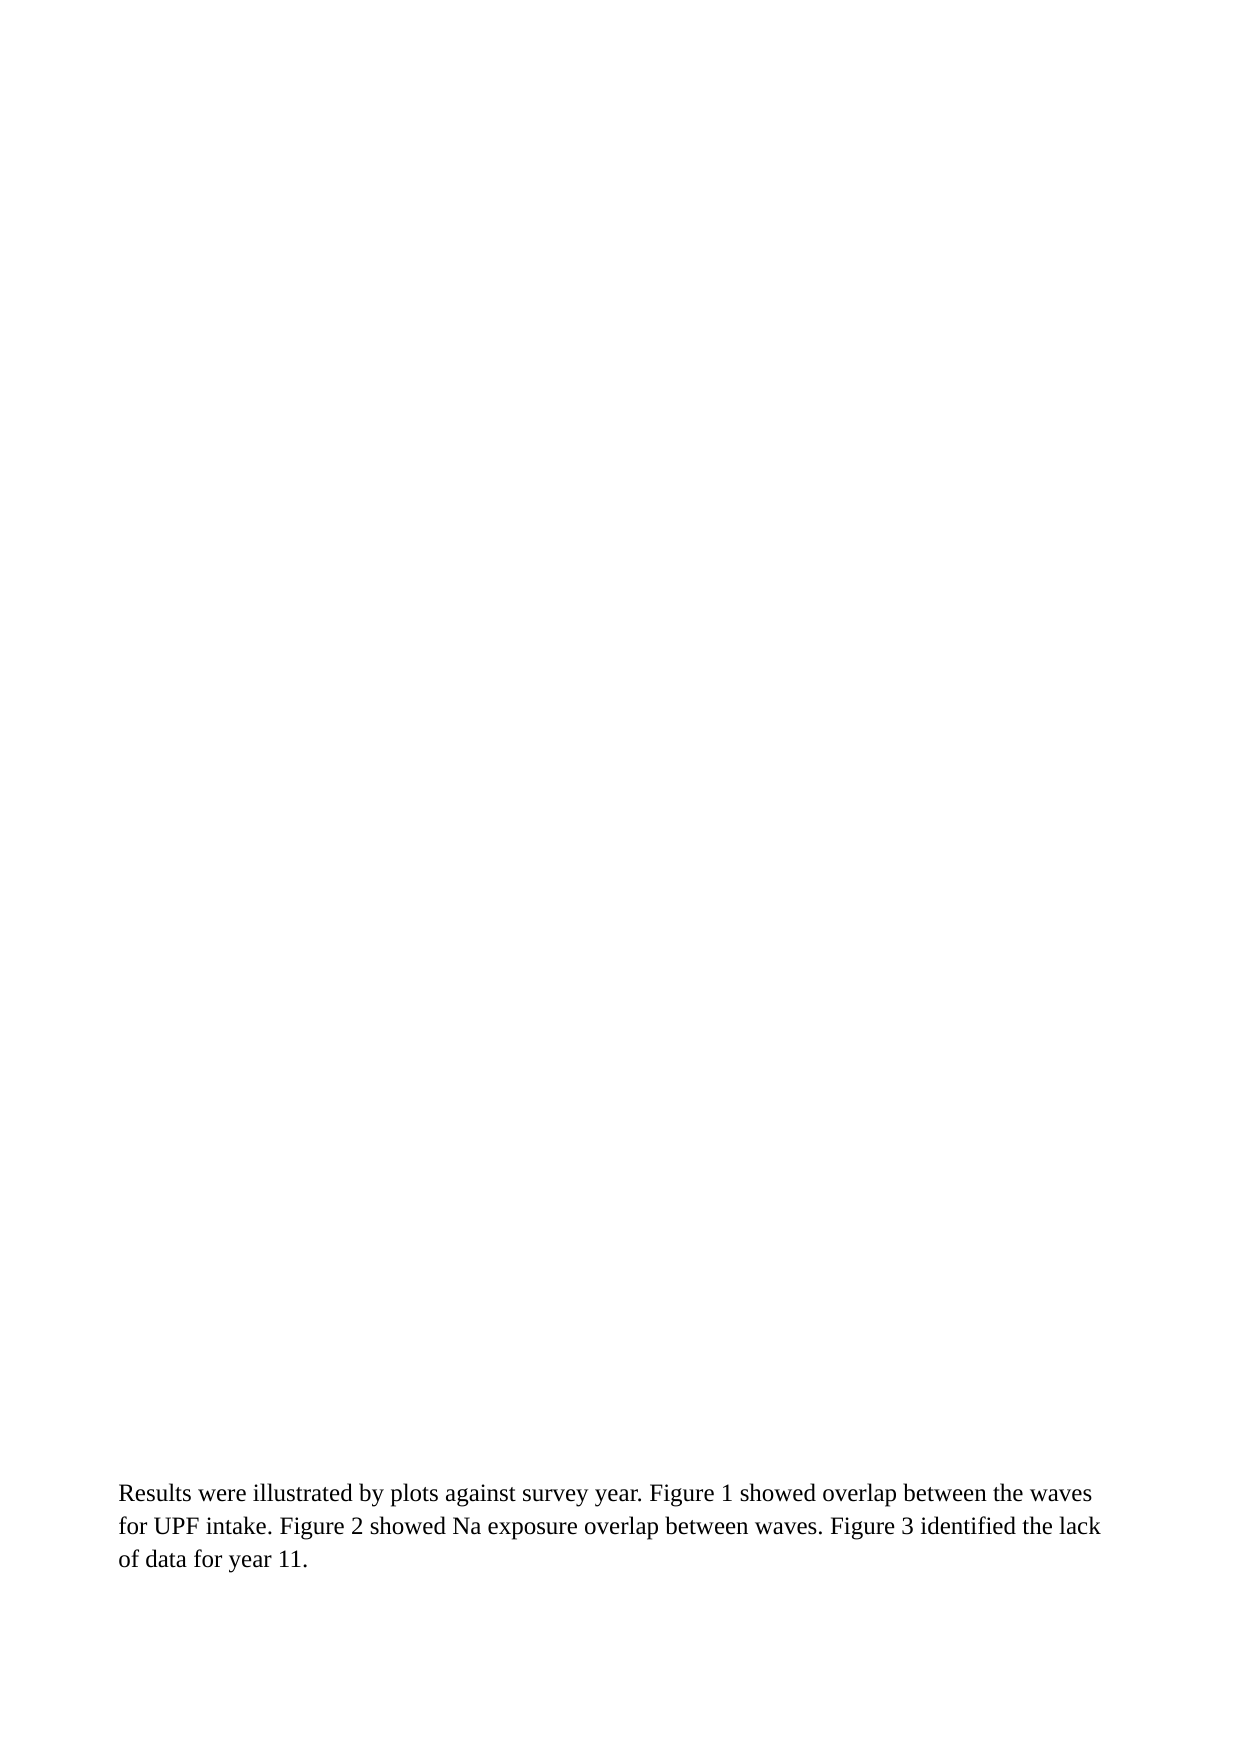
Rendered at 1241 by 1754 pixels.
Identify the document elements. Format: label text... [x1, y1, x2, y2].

text Results were illustrated by plots against survey year. Figure 2 showed overlap between the waves for UPF intake. Figure 3 showed Na exposure overlap between waves. Figure 4 identified the lack of data for year 11. [118, 118, 1122, 1573]
